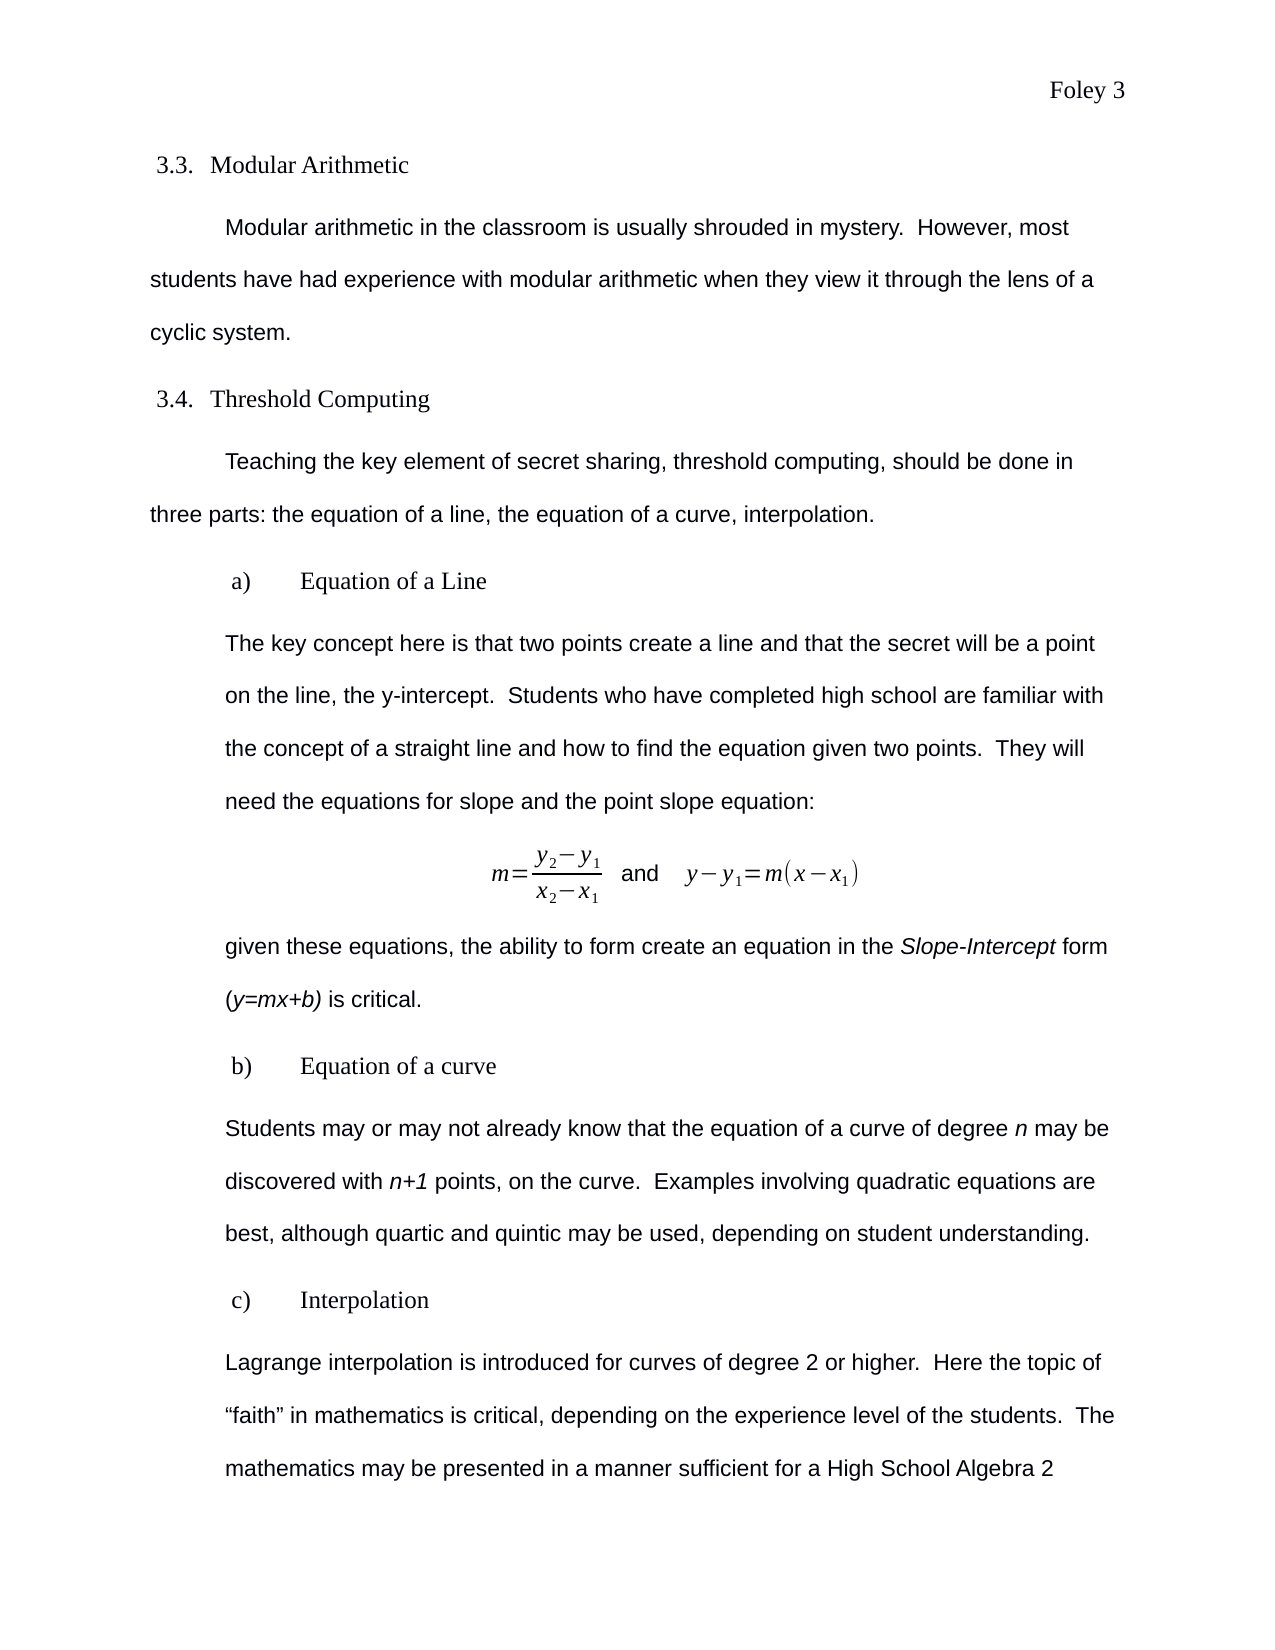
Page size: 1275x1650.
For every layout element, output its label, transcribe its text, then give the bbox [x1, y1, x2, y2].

text and [225, 841, 1125, 907]
subtitle Modular Arithmetic [150, 150, 1125, 179]
subtitle Threshold Computing [150, 384, 1125, 413]
subtitle Interpolation [225, 1286, 1125, 1314]
text given these equations, the ability to form create an equation in the Slope-Intercept form (y=mx+b) is critical. [225, 933, 1125, 1012]
subtitle Equation of a curve [225, 1051, 1125, 1080]
text The key concept here is that two points create a line and that the secret will be a point on the line, the y-intercept. Students who have completed high school are familiar with the concept of a straight line and how to find the equation given two points. They will need the equations for slope and the point slope equation: [225, 630, 1125, 814]
text Students may or may not already know that the equation of a curve of degree n may be discovered with n+1 points, on the curve. Examples involving quadratic equations are best, although quartic and quintic may be used, depending on student understanding. [225, 1115, 1125, 1247]
text Teaching the key element of secret sharing, threshold computing, should be done in three parts: the equation of a line, the equation of a curve, interpolation. [150, 448, 1125, 527]
text Modular arithmetic in the classroom is usually shrouded in mystery. However, most students have had experience with modular arithmetic when they view it through the lens of a cyclic system. [150, 214, 1125, 346]
subtitle Equation of a Line [225, 566, 1125, 595]
text Lagrange interpolation is introduced for curves of degree 2 or higher. Here the topic of “faith” in mathematics is critical, depending on the experience level of the students. The mathematics may be presented in a manner sufficient for a High School Algebra 2 [225, 1349, 1125, 1481]
